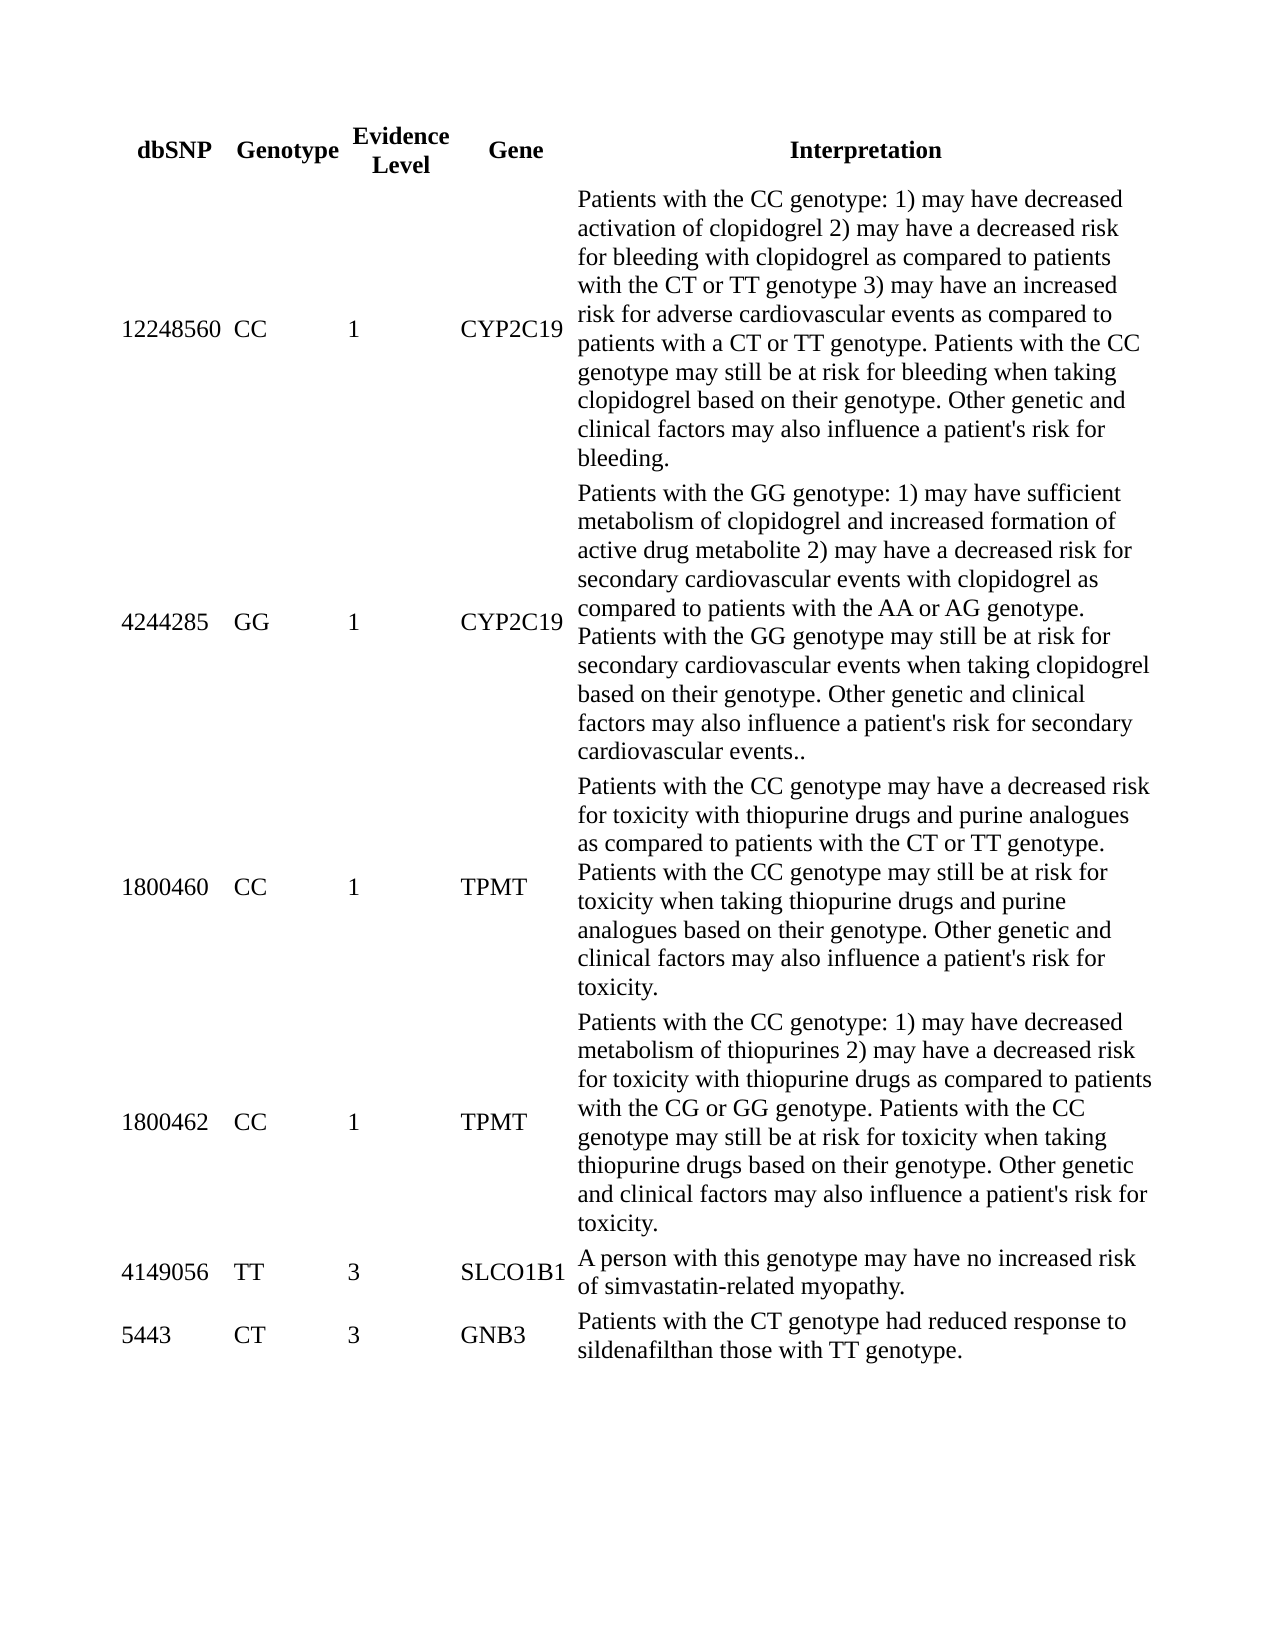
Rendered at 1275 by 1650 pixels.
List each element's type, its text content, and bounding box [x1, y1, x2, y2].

table_cell CC [231, 768, 344, 1004]
table_cell Patients with the CC genotype: 1) may have decreased activation of clopidogrel 2) may have a decreased risk for bleeding with clopidogrel as compared to patients with the CT or TT genotype 3) may have an increased risk for adverse cardiovascular events as compared to patients with a CT or TT genotype. Patients with the CC genotype may still be at risk for bleeding when taking clopidogrel based on their genotype. Other genetic and clinical factors may also influence a patient's risk for bleeding. [574, 181, 1157, 475]
table_cell 1800462 [118, 1004, 231, 1240]
table_cell TT [231, 1240, 344, 1303]
table_cell 1 [345, 1004, 457, 1240]
table_cell Patients with the CT genotype had reduced response to sildenafilthan those with TT genotype. [574, 1303, 1157, 1366]
table_cell 3 [345, 1303, 457, 1366]
table_cell CC [231, 181, 344, 475]
table_cell GG [231, 475, 344, 768]
table_cell CT [231, 1303, 344, 1366]
table_cell CYP2C19 [458, 181, 574, 475]
table_cell 1 [345, 181, 457, 475]
table_cell 3 [345, 1240, 457, 1303]
table_header dbSNP [118, 118, 231, 181]
table_cell 1 [345, 768, 457, 1004]
table_cell 4244285 [118, 475, 231, 768]
table_cell 1800460 [118, 768, 231, 1004]
table_cell 12248560 [118, 181, 231, 475]
table_cell 1 [345, 475, 457, 768]
table_header Interpretation [574, 118, 1157, 181]
table_cell Patients with the CC genotype: 1) may have decreased metabolism of thiopurines 2) may have a decreased risk for toxicity with thiopurine drugs as compared to patients with the CG or GG genotype. Patients with the CC genotype may still be at risk for toxicity when taking thiopurine drugs based on their genotype. Other genetic and clinical factors may also influence a patient's risk for toxicity. [574, 1004, 1157, 1240]
table_cell CC [231, 1004, 344, 1240]
table_cell TPMT [458, 768, 574, 1004]
table_cell A person with this genotype may have no increased risk of simvastatin-related myopathy. [574, 1240, 1157, 1303]
table_header Genotype [231, 118, 344, 181]
table_cell 5443 [118, 1303, 231, 1366]
table_cell 4149056 [118, 1240, 231, 1303]
table_header Gene [458, 118, 574, 181]
table_cell SLCO1B1 [458, 1240, 574, 1303]
table_cell TPMT [458, 1004, 574, 1240]
table_cell Patients with the GG genotype: 1) may have sufficient metabolism of clopidogrel and increased formation of active drug metabolite 2) may have a decreased risk for secondary cardiovascular events with clopidogrel as compared to patients with the AA or AG genotype. Patients with the GG genotype may still be at risk for secondary cardiovascular events when taking clopidogrel based on their genotype. Other genetic and clinical factors may also influence a patient's risk for secondary cardiovascular events.. [574, 475, 1157, 768]
table_cell Patients with the CC genotype may have a decreased risk for toxicity with thiopurine drugs and purine analogues as compared to patients with the CT or TT genotype. Patients with the CC genotype may still be at risk for toxicity when taking thiopurine drugs and purine analogues based on their genotype. Other genetic and clinical factors may also influence a patient's risk for toxicity. [574, 768, 1157, 1004]
table_cell GNB3 [458, 1303, 574, 1366]
table_header Evidence Level [345, 118, 457, 181]
table_cell CYP2C19 [458, 475, 574, 768]
